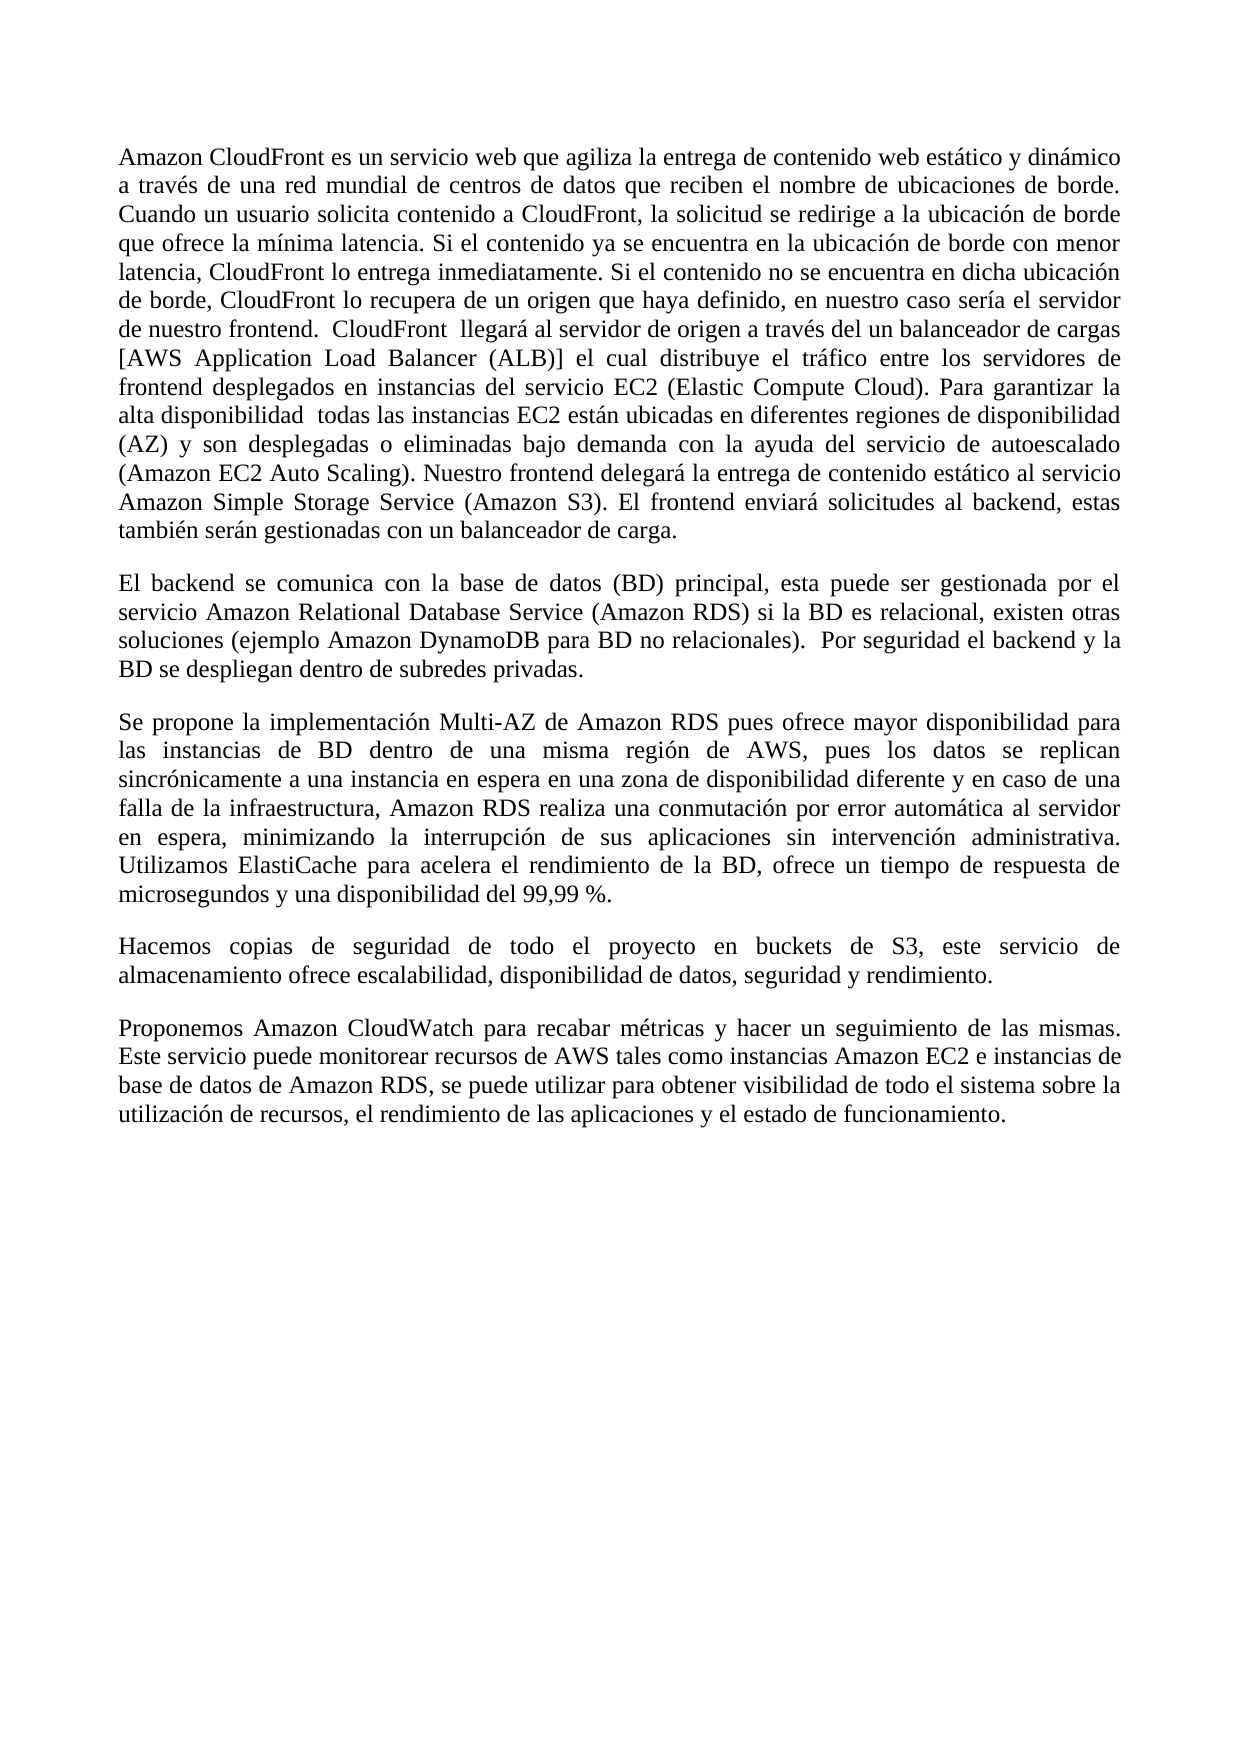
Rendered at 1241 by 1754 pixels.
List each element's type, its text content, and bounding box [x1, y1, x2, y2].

text Amazon CloudFront es un servicio web que agiliza la entrega de contenido web estático y dinámico a través de una red mundial de centros de datos que reciben el nombre de ubicaciones de borde. Cuando un usuario solicita contenido a CloudFront, la solicitud se redirige a la ubicación de borde que ofrece la mínima latencia. Si el contenido ya se encuentra en la ubicación de borde con menor latencia, CloudFront lo entrega inmediatamente. Si el contenido no se encuentra en dicha ubicación de borde, CloudFront lo recupera de un origen que haya definido, en nuestro caso sería el servidor de nuestro frontend. CloudFront llegará al servidor de origen a través del un balanceador de cargas [AWS Application Load Balancer (ALB)] el cual distribuye el tráfico entre los servidores de frontend desplegados en instancias del servicio EC2 (Elastic Compute Cloud). Para garantizar la alta disponibilidad todas las instancias EC2 están ubicadas en diferentes regiones de disponibilidad (AZ) y son desplegadas o eliminadas bajo demanda con la ayuda del servicio de autoescalado (Amazon EC2 Auto Scaling). Nuestro frontend delegará la entrega de contenido estático al servicio Amazon Simple Storage Service (Amazon S3). El frontend enviará solicitudes al backend, estas también serán gestionadas con un balanceador de carga. [118, 142, 1122, 544]
text Proponemos Amazon CloudWatch para recabar métricas y hacer un seguimiento de las mismas. Este servicio puede monitorear recursos de AWS tales como instancias Amazon EC2 e instancias de base de datos de Amazon RDS, se puede utilizar para obtener visibilidad de todo el sistema sobre la utilización de recursos, el rendimiento de las aplicaciones y el estado de funcionamiento. [118, 1013, 1122, 1128]
text Se propone la implementación Multi-AZ de Amazon RDS pues ofrece mayor disponibilidad para las instancias de BD dentro de una misma región de AWS, pues los datos se replican sincrónicamente a una instancia en espera en una zona de disponibilidad diferente y en caso de una falla de la infraestructura, Amazon RDS realiza una conmutación por error automática al servidor en espera, minimizando la interrupción de sus aplicaciones sin intervención administrativa. Utilizamos ElastiCache para acelera el rendimiento de la BD, ofrece un tiempo de respuesta de microsegundos y una disponibilidad del 99,99 %. [118, 707, 1122, 908]
text Hacemos copias de seguridad de todo el proyecto en buckets de S3, este servicio de almacenamiento ofrece escalabilidad, disponibilidad de datos, seguridad y rendimiento. [118, 931, 1122, 989]
text El backend se comunica con la base de datos (BD) principal, esta puede ser gestionada por el servicio Amazon Relational Database Service (Amazon RDS) si la BD es relacional, existen otras soluciones (ejemplo Amazon DynamoDB para BD no relacionales). Por seguridad el backend y la BD se despliegan dentro de subredes privadas. [118, 568, 1122, 683]
